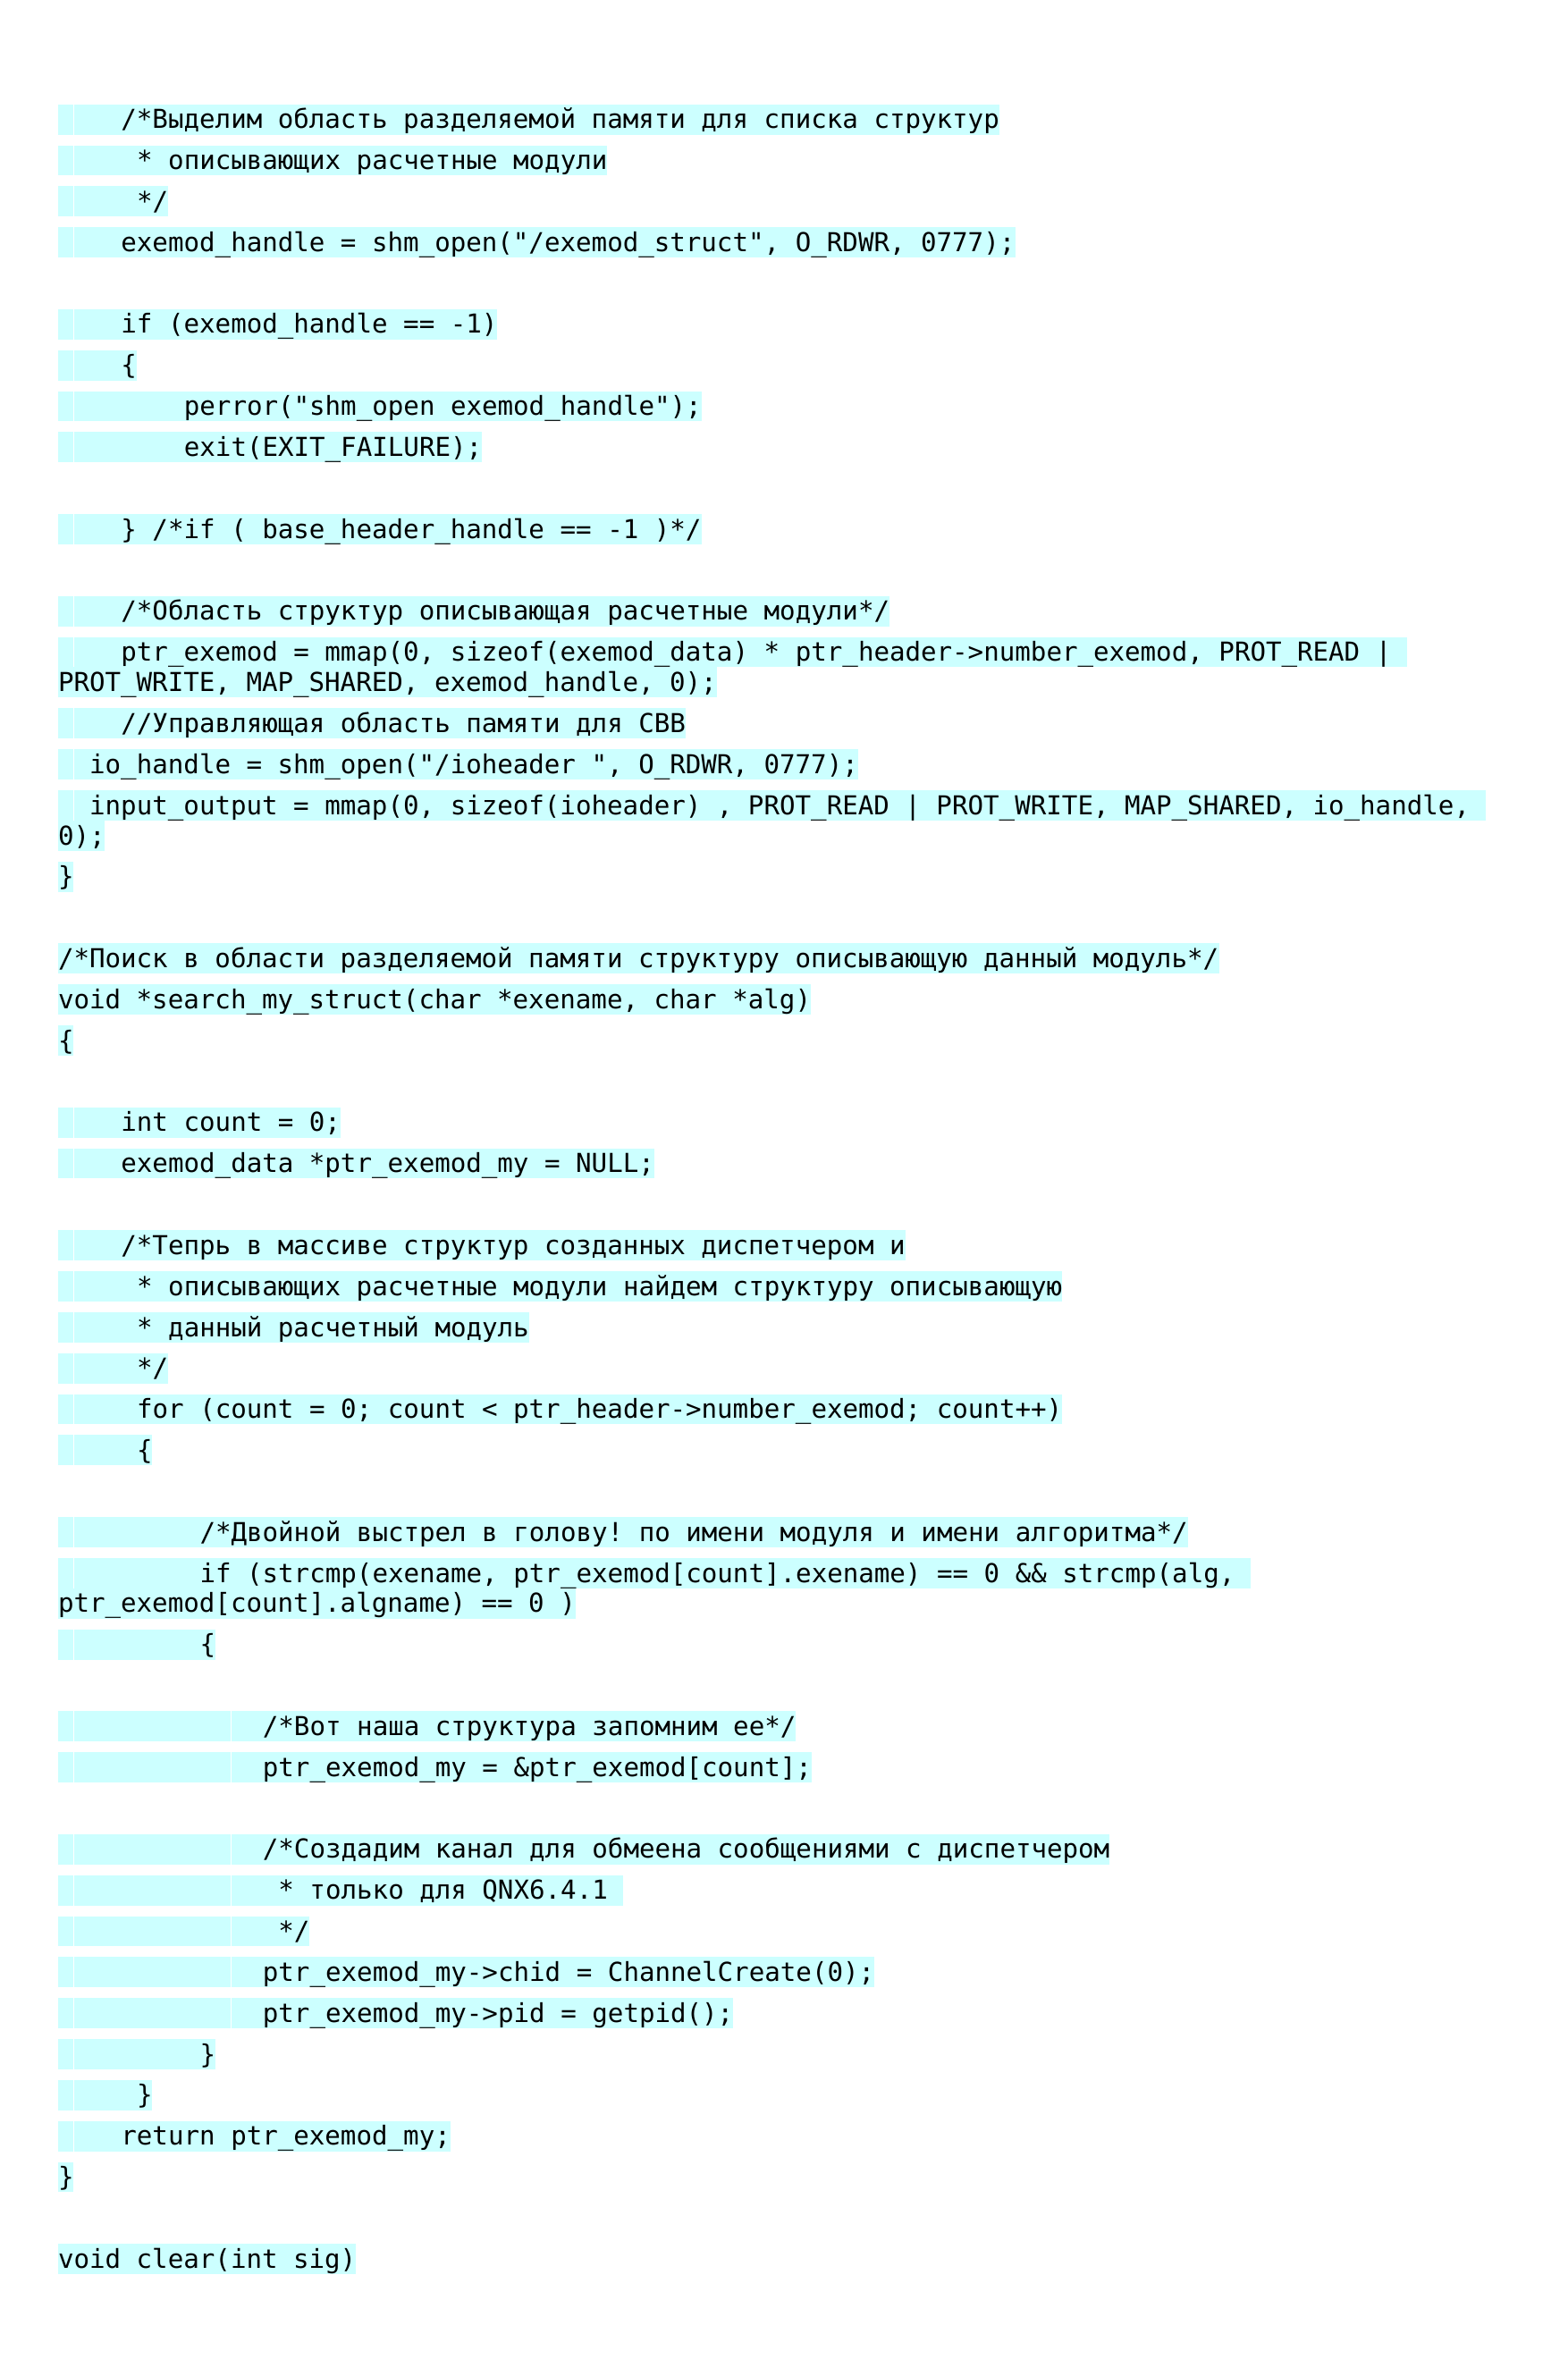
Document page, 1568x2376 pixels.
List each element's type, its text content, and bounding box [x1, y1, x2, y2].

table_cell /*Выделим область разделяемой памяти для списка структур * описывающих расчетные модули */ exemod_handle = shm_open("/exemod_struct", O_RDWR, 0777); if (exemod_handle == -1) { perror("shm_open exemod_handle"); exit(EXIT_FAILURE); } /*if ( base_header_handle == -1 )*/ /*Область структур описывающая расчетные модули*/ ptr_exemod = mmap(0, sizeof(exemod_data) * ptr_header->number_exemod, PROT_READ | PROT_WRITE, MAP_SHARED, exemod_handle, 0); //Управляющая область памяти для СВВ io_handle = shm_open("/ioheader ", O_RDWR, 0777); input_output = mmap(0, sizeof(ioheader) , PROT_READ | PROT_WRITE, MAP_SHARED, io_handle, 0); } /*Поиск в области разделяемой памяти структуру описывающую данный модуль*/ void *search_my_struct(char *exename, char *alg) { int count = 0; exemod_data *ptr_exemod_my = NULL; /*Тепрь в массиве структур созданных диспетчером и * описывающих расчетные модули найдем структуру описывающую * данный расчетный модуль */ for (count = 0; count < ptr_header->number_exemod; count++) { /*Двойной выстрел в голову! по имени модуля и имени алгоритма*/ if (strcmp(exename, ptr_exemod[count].exename) == 0 && strcmp(alg, ptr_exemod[count].algname) == 0 ) { /*Вот наша структура запомним ее*/ ptr_exemod_my = &ptr_exemod[count]; /*Создадим канал для обмеена сообщениями с диспетчером * только для QNX6.4.1 */ ptr_exemod_my->chid = ChannelCreate(0); ptr_exemod_my->pid = getpid(); } } return ptr_exemod_my; } void clear(int sig) [53, 53, 1515, 2285]
